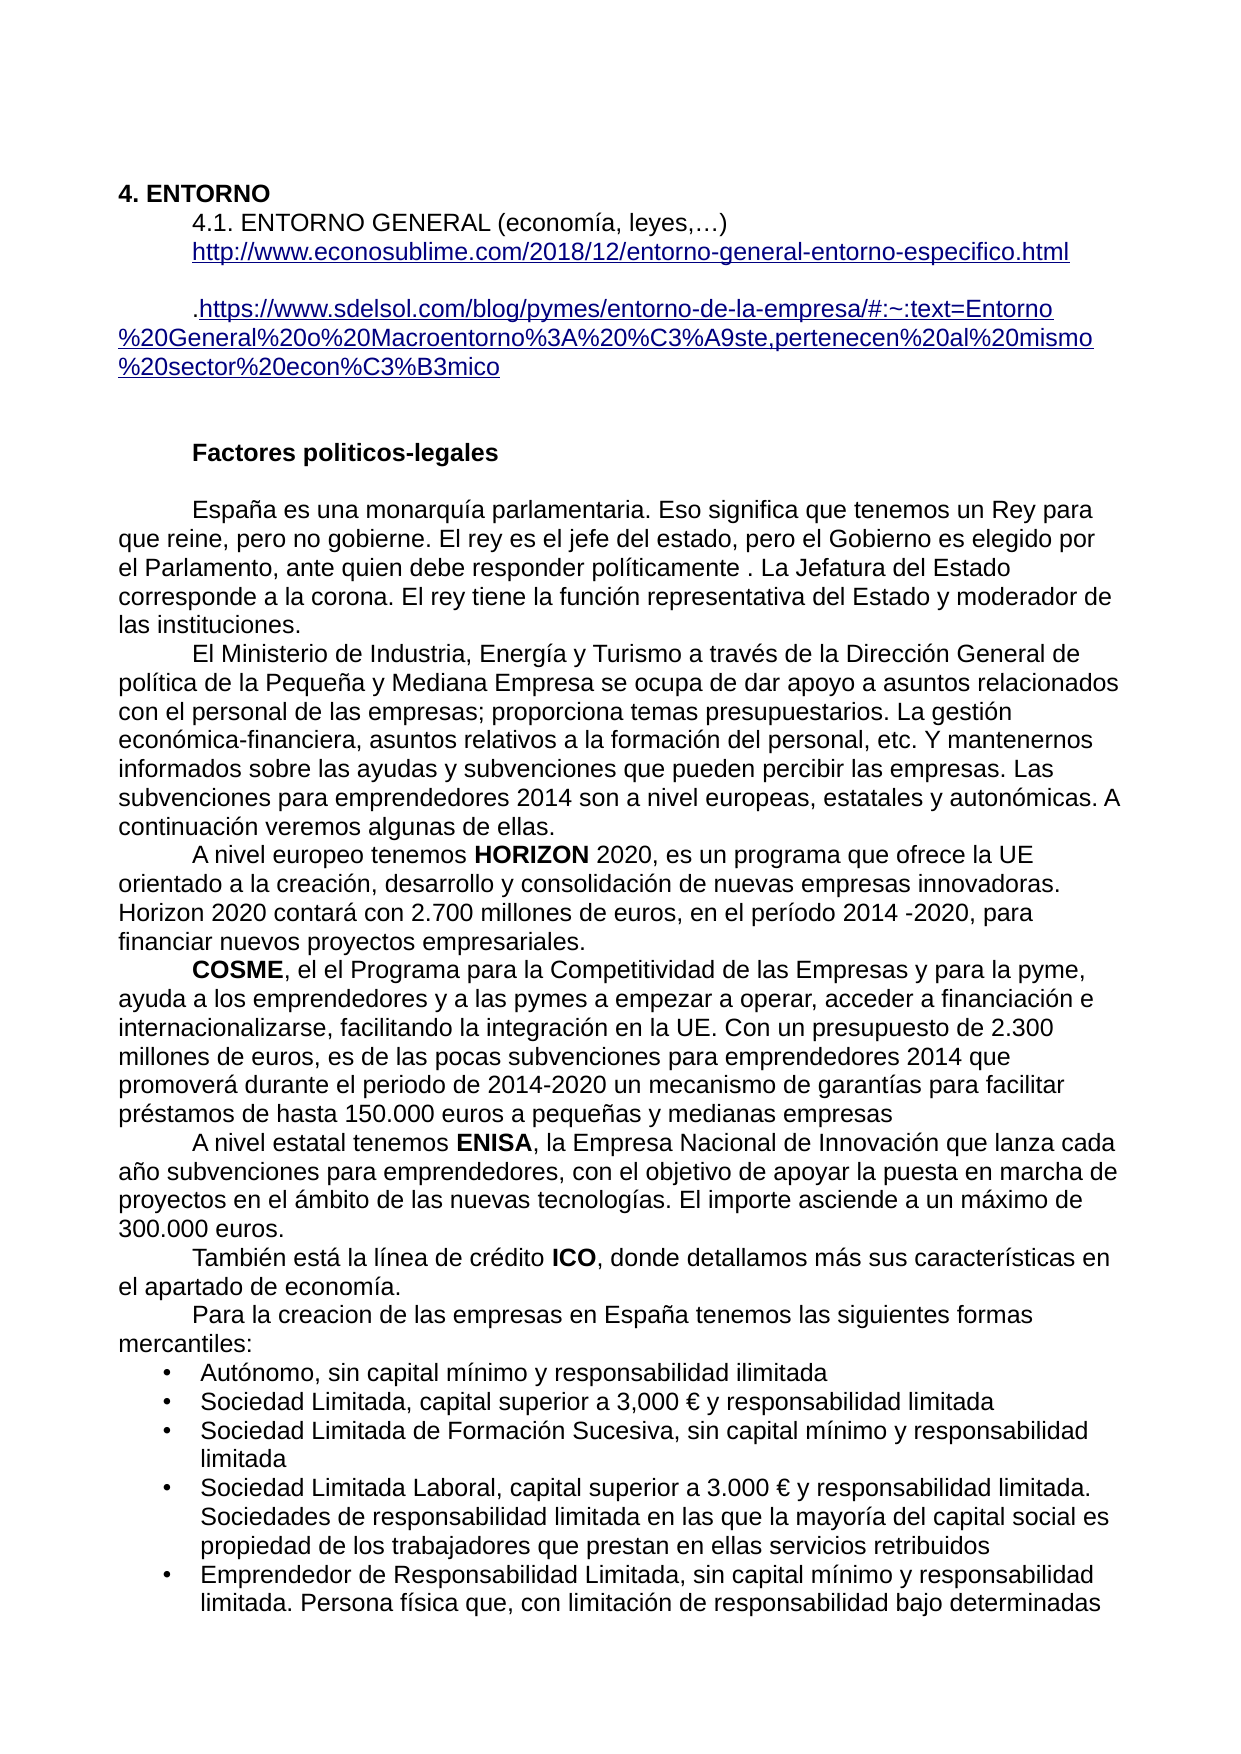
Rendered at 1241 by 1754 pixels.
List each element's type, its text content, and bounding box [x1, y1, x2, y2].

list Autónomo, sin capital mínimo y responsabilidad ilimitada [163, 1358, 1122, 1387]
text España es una monarquía parlamentaria. Eso significa que tenemos un Rey para que reine, pero no gobierne. El rey es el jefe del estado, pero el Gobierno es elegido por el Parlamento, ante quien debe responder políticamente . La Jefatura del Estado corresponde a la corona. El rey tiene la función representativa del Estado y moderador de las instituciones. [118, 495, 1122, 639]
list Sociedad Limitada de Formación Sucesiva, sin capital mínimo y responsabilidad limitada [163, 1416, 1122, 1473]
text 4. ENTORNO [118, 179, 1122, 208]
text El Ministerio de Industria, Energía y Turismo a través de la Dirección General de política de la Pequeña y Mediana Empresa se ocupa de dar apoyo a asuntos relacionados con el personal de las empresas; proporciona temas presupuestarios. La gestión económica-financiera, asuntos relativos a la formación del personal, etc. Y mantenernos informados sobre las ayudas y subvenciones que pueden percibir las empresas. Las subvenciones para emprendedores 2014 son a nivel europeas, estatales y autonómicas. A continuación veremos algunas de ellas. [118, 639, 1122, 840]
text También está la línea de crédito ICO, donde detallamos más sus características en el apartado de economía. [118, 1243, 1122, 1300]
text Para la creacion de las empresas en España tenemos las siguientes formas mercantiles: [118, 1300, 1122, 1358]
list Emprendedor de Responsabilidad Limitada, sin capital mínimo y responsabilidad limitada. Persona física que, con limitación de responsabilidad bajo determinadas [163, 1559, 1122, 1617]
text .https://www.sdelsol.com/blog/pymes/entorno-de-la-empresa/#:~:text=Entorno%20General%20o%20Macroentorno%3A%20%C3%A9ste,pertenecen%20al%20mismo%20sector%20econ%C3%B3mico [118, 294, 1122, 380]
text A nivel europeo tenemos HORIZON 2020, es un programa que ofrece la UE orientado a la creación, desarrollo y consolidación de nuevas empresas innovadoras. Horizon 2020 contará con 2.700 millones de euros, en el período 2014 -2020, para financiar nuevos proyectos empresariales. [118, 840, 1122, 955]
text 4.1. ENTORNO GENERAL (economía, leyes,…) [118, 208, 1122, 237]
list Sociedad Limitada, capital superior a 3,000 € y responsabilidad limitada [163, 1387, 1122, 1416]
list Sociedad Limitada Laboral, capital superior a 3.000 € y responsabilidad limitada. Sociedades de responsabilidad limitada en las que la mayoría del capital social es propiedad de los trabajadores que prestan en ellas servicios retribuidos [163, 1473, 1122, 1559]
text COSME, el el Programa para la Competitividad de las Empresas y para la pyme, ayuda a los emprendedores y a las pymes a empezar a operar, acceder a financiación e internacionalizarse, facilitando la integración en la UE. Con un presupuesto de 2.300 millones de euros, es de las pocas subvenciones para emprendedores 2014 que promoverá durante el periodo de 2014-2020 un mecanismo de garantías para facilitar préstamos de hasta 150.000 euros a pequeñas y medianas empresas [118, 955, 1122, 1128]
text http://www.econosublime.com/2018/12/entorno-general-entorno-especifico.html [118, 237, 1122, 265]
text A nivel estatal tenemos ENISA, la Empresa Nacional de Innovación que lanza cada año subvenciones para emprendedores, con el objetivo de apoyar la puesta en marcha de proyectos en el ámbito de las nuevas tecnologías. El importe asciende a un máximo de 300.000 euros. [118, 1128, 1122, 1243]
text Factores politicos-legales [118, 438, 1122, 467]
